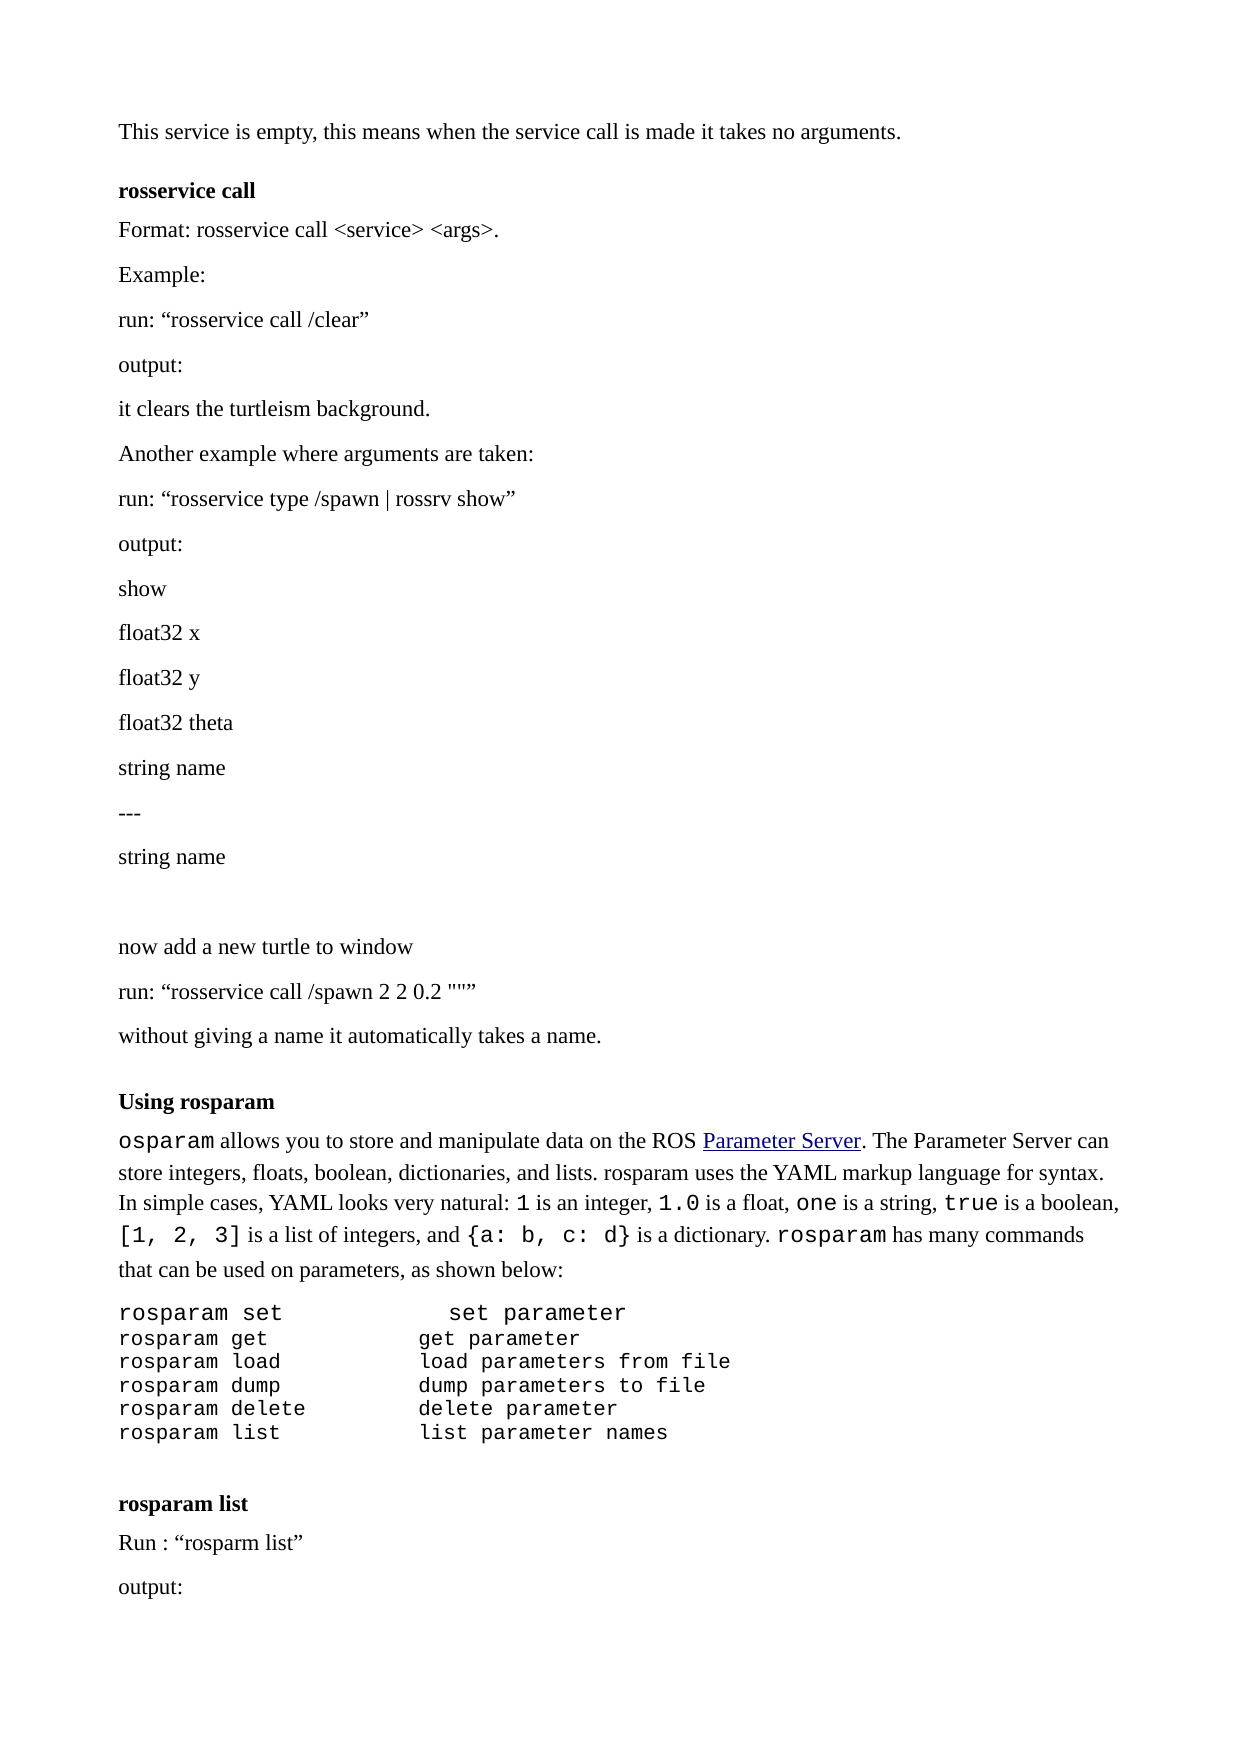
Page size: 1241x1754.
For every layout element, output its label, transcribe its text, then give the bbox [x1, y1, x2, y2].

text float32 x [118, 619, 1122, 646]
text output: [118, 351, 1122, 377]
subtitle Using rosparam [118, 1088, 1122, 1114]
text string name [118, 754, 1122, 780]
text rosparam dump dump parameters to file [118, 1375, 1122, 1398]
text rosparam get get parameter [118, 1327, 1122, 1351]
text rosparam delete delete parameter [118, 1398, 1122, 1422]
text output: [118, 530, 1122, 556]
text string name [118, 843, 1122, 870]
text Run : “rosparm list” [118, 1529, 1122, 1555]
text output: [118, 1573, 1122, 1600]
text float32 y [118, 664, 1122, 691]
text Another example where arguments are taken: [118, 440, 1122, 467]
text float32 theta [118, 709, 1122, 735]
text run: “rosservice call /spawn 2 2 0.2 ""” [118, 978, 1122, 1004]
text Example: [118, 261, 1122, 287]
subtitle rosservice call [118, 177, 1122, 204]
text rosparam load load parameters from file [118, 1351, 1122, 1375]
text rosparam set set parameter [118, 1302, 1122, 1327]
text it clears the turtleism background. [118, 396, 1122, 422]
text without giving a name it automatically takes a name. [118, 1023, 1122, 1049]
text --- [118, 799, 1122, 825]
text now add a new turtle to window [118, 933, 1122, 959]
text osparam allows you to store and manipulate data on the ROS Parameter Server. The Parameter Server can store integers, floats, boolean, dictionaries, and lists. rosparam uses the YAML markup language for syntax. In simple cases, YAML looks very natural: 1 is an integer, 1.0 is a float, one is a string, true is a boolean, [1, 2, 3] is a list of integers, and {a: b, c: d} is a dictionary. rosparam has many commands that can be used on parameters, as shown below: [118, 1127, 1122, 1283]
subtitle rosparam list [118, 1490, 1122, 1516]
text run: “rosservice call /clear” [118, 306, 1122, 332]
text This service is empty, this means when the service call is made it takes no arguments. [118, 118, 1122, 144]
text run: “rosservice type /spawn | rossrv show” [118, 485, 1122, 511]
text rosparam list list parameter names [118, 1422, 1122, 1446]
text Format: rosservice call <service> <args>. [118, 216, 1122, 243]
text show [118, 575, 1122, 601]
